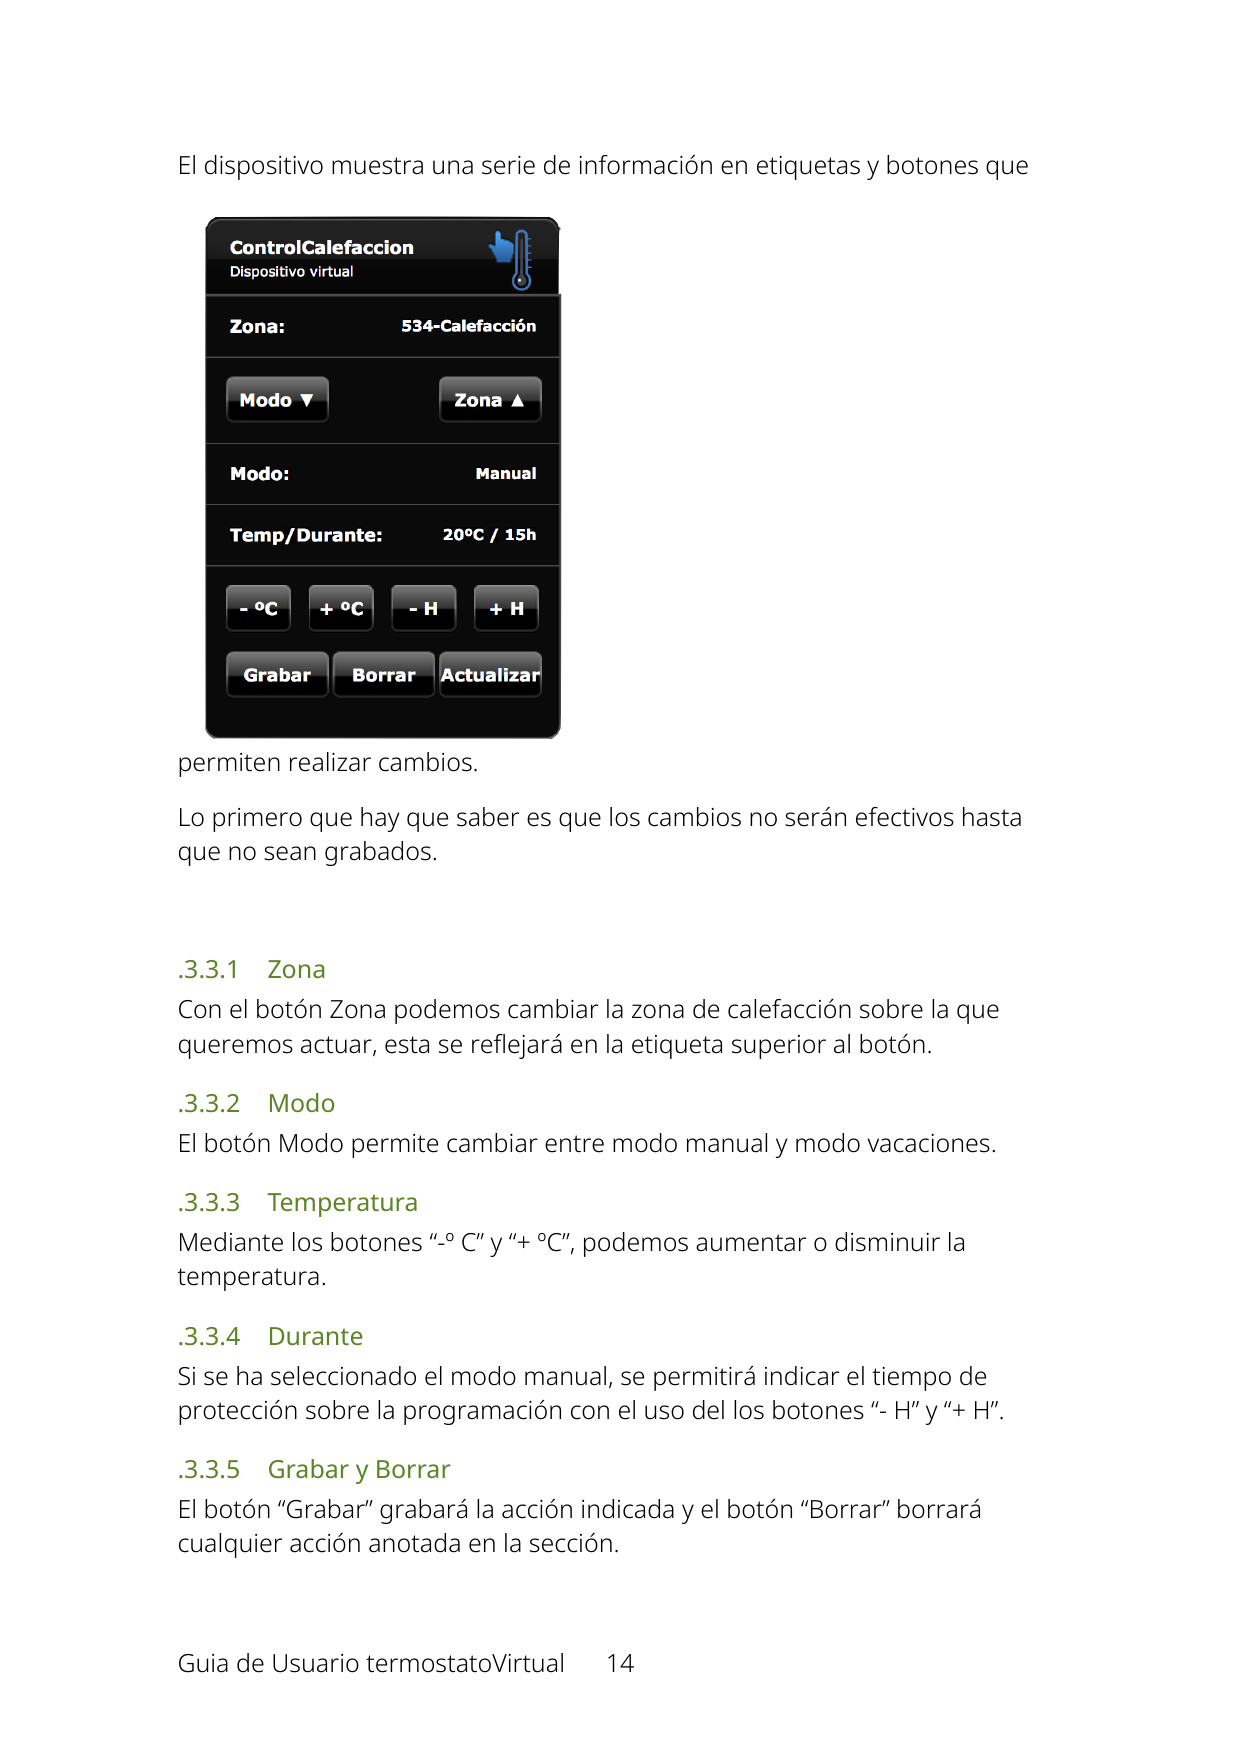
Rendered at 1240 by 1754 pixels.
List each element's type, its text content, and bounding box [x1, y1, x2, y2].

text El botón Modo permite cambiar entre modo manual y modo vacaciones. [177, 1126, 1062, 1160]
text Si se ha seleccionado el modo manual, se permitirá indicar el tiempo de protección sobre la programación con el uso del los botones “- H” y “+ H”. [177, 1358, 1062, 1427]
text El botón “Grabar” grabará la acción indicada y el botón “Borrar” borrará cualquier acción anotada en la sección. [177, 1492, 1062, 1560]
text Mediante los botones “-º C” y “+ ºC”, podemos aumentar o disminuir la temperatura. [177, 1225, 1062, 1293]
subtitle Zona [177, 952, 1062, 986]
picture [197, 215, 569, 745]
text Con el botón Zona podemos cambiar la zona de calefacción sobre la que queremos actuar, esta se reflejará en la etiqueta superior al botón. [177, 992, 1062, 1060]
subtitle Durante [177, 1318, 1062, 1352]
subtitle Modo [177, 1085, 1062, 1119]
text El dispositivo muestra una serie de información en etiquetas y botones que permiten realizar cambios. [177, 148, 1062, 779]
subtitle Grabar y Borrar [177, 1452, 1062, 1486]
text Lo primero que hay que saber es que los cambios no serán efectivos hasta que no sean grabados. [177, 800, 1062, 868]
subtitle Temperatura [177, 1185, 1062, 1219]
